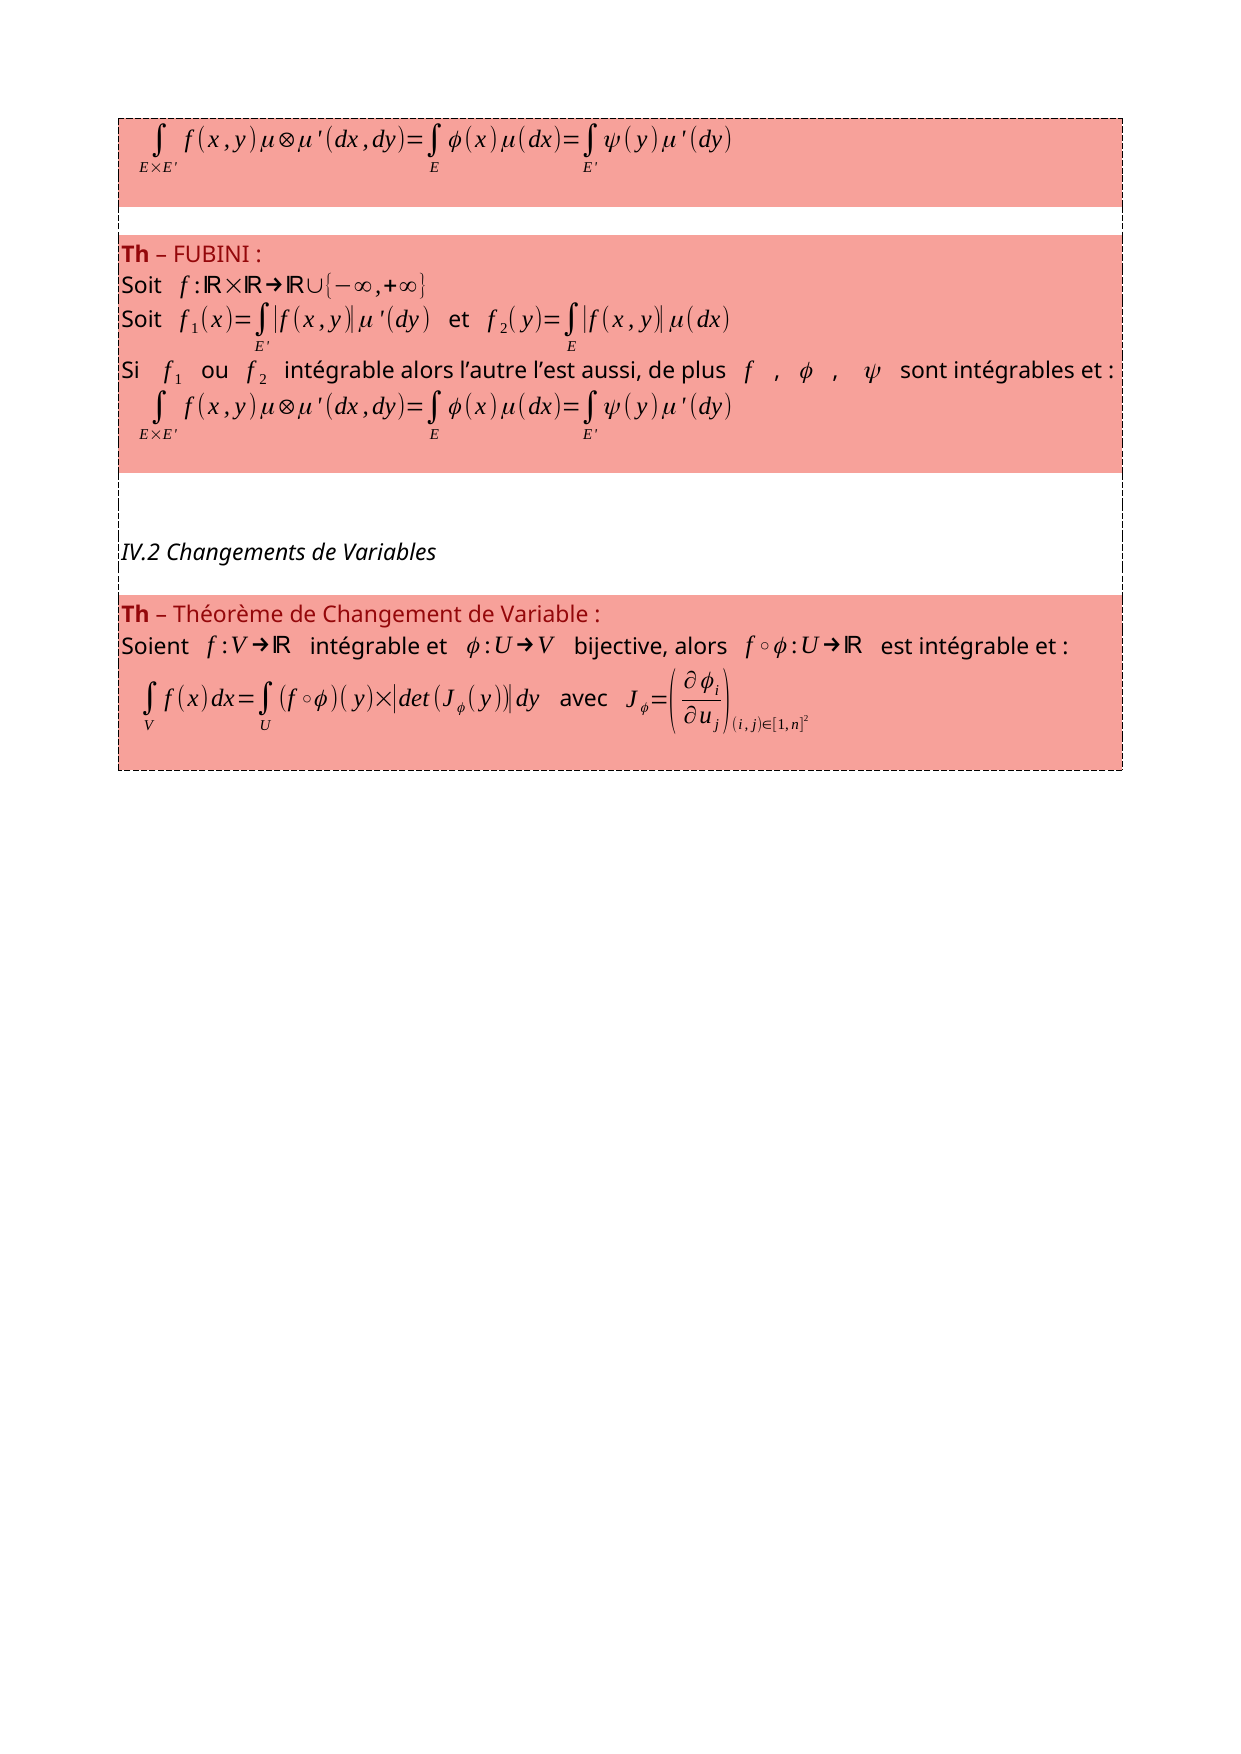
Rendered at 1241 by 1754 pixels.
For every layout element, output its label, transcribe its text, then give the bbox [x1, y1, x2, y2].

text Th – Théorème de Changement de Variable : [118, 595, 1122, 627]
text Soitet [118, 297, 1122, 351]
text Soit [118, 266, 1122, 297]
text IV.2 Changements de Variables [118, 533, 1122, 567]
text Si ouintégrable alors l’autre l’est aussi, de plus,, sont intégrables et : [118, 351, 1122, 385]
text Soientintégrable etbijective, alorsest intégrable et : [118, 627, 1122, 664]
text Th – FUBINI : [118, 235, 1122, 266]
text avec [118, 664, 1122, 736]
